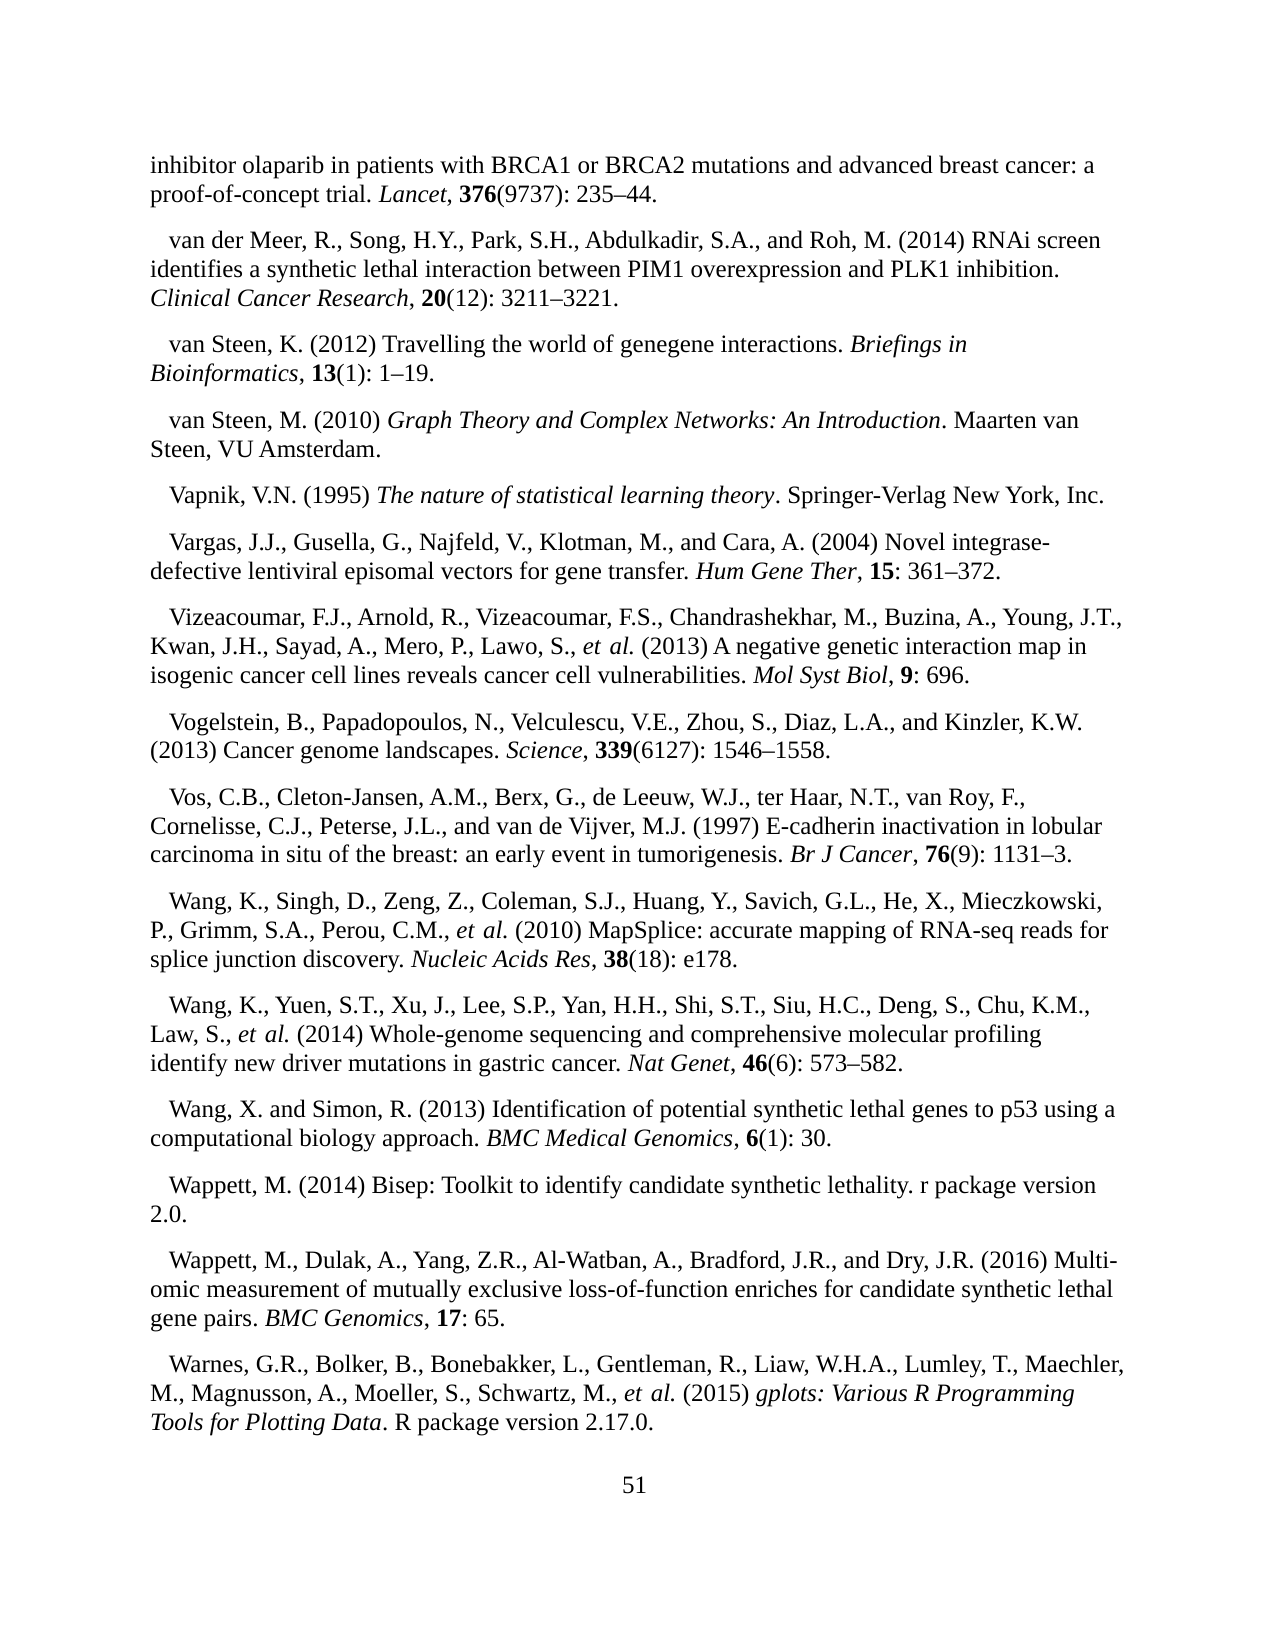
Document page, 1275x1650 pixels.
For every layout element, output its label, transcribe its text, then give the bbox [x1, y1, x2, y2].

text van Steen, M. (2010) Graph Theory and Complex Networks: An Introduction. Maarten van Steen, VU Amsterdam. [150, 405, 1125, 462]
text van der Meer, R., Song, H.Y., Park, S.H., Abdulkadir, S.A., and Roh, M. (2014) RNAi screen identifies a synthetic lethal interaction between PIM1 overexpression and PLK1 inhibition. Clinical Cancer Research, 20(12): 3211–3221. [150, 225, 1125, 312]
text Wang, K., Singh, D., Zeng, Z., Coleman, S.J., Huang, Y., Savich, G.L., He, X., Mieczkowski, P., Grimm, S.A., Perou, C.M., et al. (2010) MapSplice: accurate mapping of RNA-seq reads for splice junction discovery. Nucleic Acids Res, 38(18): e178. [150, 886, 1125, 972]
text Vogelstein, B., Papadopoulos, N., Velculescu, V.E., Zhou, S., Diaz, L.A., and Kinzler, K.W. (2013) Cancer genome landscapes. Science, 339(6127): 1546–1558. [150, 707, 1125, 764]
text Wappett, M., Dulak, A., Yang, Z.R., Al-Watban, A., Bradford, J.R., and Dry, J.R. (2016) Multi-omic measurement of mutually exclusive loss-of-function enriches for candidate synthetic lethal gene pairs. BMC Genomics, 17: 65. [150, 1245, 1125, 1332]
text Warnes, G.R., Bolker, B., Bonebakker, L., Gentleman, R., Liaw, W.H.A., Lumley, T., Maechler, M., Magnusson, A., Moeller, S., Schwartz, M., et al. (2015) gplots: Various R Programming Tools for Plotting Data. R package version 2.17.0. [150, 1349, 1125, 1436]
text Vargas, J.J., Gusella, G., Najfeld, V., Klotman, M., and Cara, A. (2004) Novel integrase-defective lentiviral episomal vectors for gene transfer. Hum Gene Ther, 15: 361–372. [150, 527, 1125, 584]
text Wang, X. and Simon, R. (2013) Identification of potential synthetic lethal genes to p53 using a computational biology approach. BMC Medical Genomics, 6(1): 30. [150, 1094, 1125, 1152]
text Wang, K., Yuen, S.T., Xu, J., Lee, S.P., Yan, H.H., Shi, S.T., Siu, H.C., Deng, S., Chu, K.M., Law, S., et al. (2014) Whole-genome sequencing and comprehensive molecular profiling identify new driver mutations in gastric cancer. Nat Genet, 46(6): 573–582. [150, 990, 1125, 1077]
text Vos, C.B., Cleton-Jansen, A.M., Berx, G., de Leeuw, W.J., ter Haar, N.T., van Roy, F., Cornelisse, C.J., Peterse, J.L., and van de Vijver, M.J. (1997) E-cadherin inactivation in lobular carcinoma in situ of the breast: an early event in tumorigenesis. Br J Cancer, 76(9): 1131–3. [150, 782, 1125, 868]
text van Steen, K. (2012) Travelling the world of genegene interactions. Briefings in Bioinformatics, 13(1): 1–19. [150, 329, 1125, 387]
text Vapnik, V.N. (1995) The nature of statistical learning theory. Springer-Verlag New York, Inc. [150, 480, 1125, 509]
text inhibitor olaparib in patients with BRCA1 or BRCA2 mutations and advanced breast cancer: a proof-of-concept trial. Lancet, 376(9737): 235–44. [150, 150, 1125, 207]
text Wappett, M. (2014) Bisep: Toolkit to identify candidate synthetic lethality. r package version 2.0. [150, 1170, 1125, 1227]
text Vizeacoumar, F.J., Arnold, R., Vizeacoumar, F.S., Chandrashekhar, M., Buzina, A., Young, J.T., Kwan, J.H., Sayad, A., Mero, P., Lawo, S., et al. (2013) A negative genetic interaction map in isogenic cancer cell lines reveals cancer cell vulnerabilities. Mol Syst Biol, 9: 696. [150, 602, 1125, 689]
